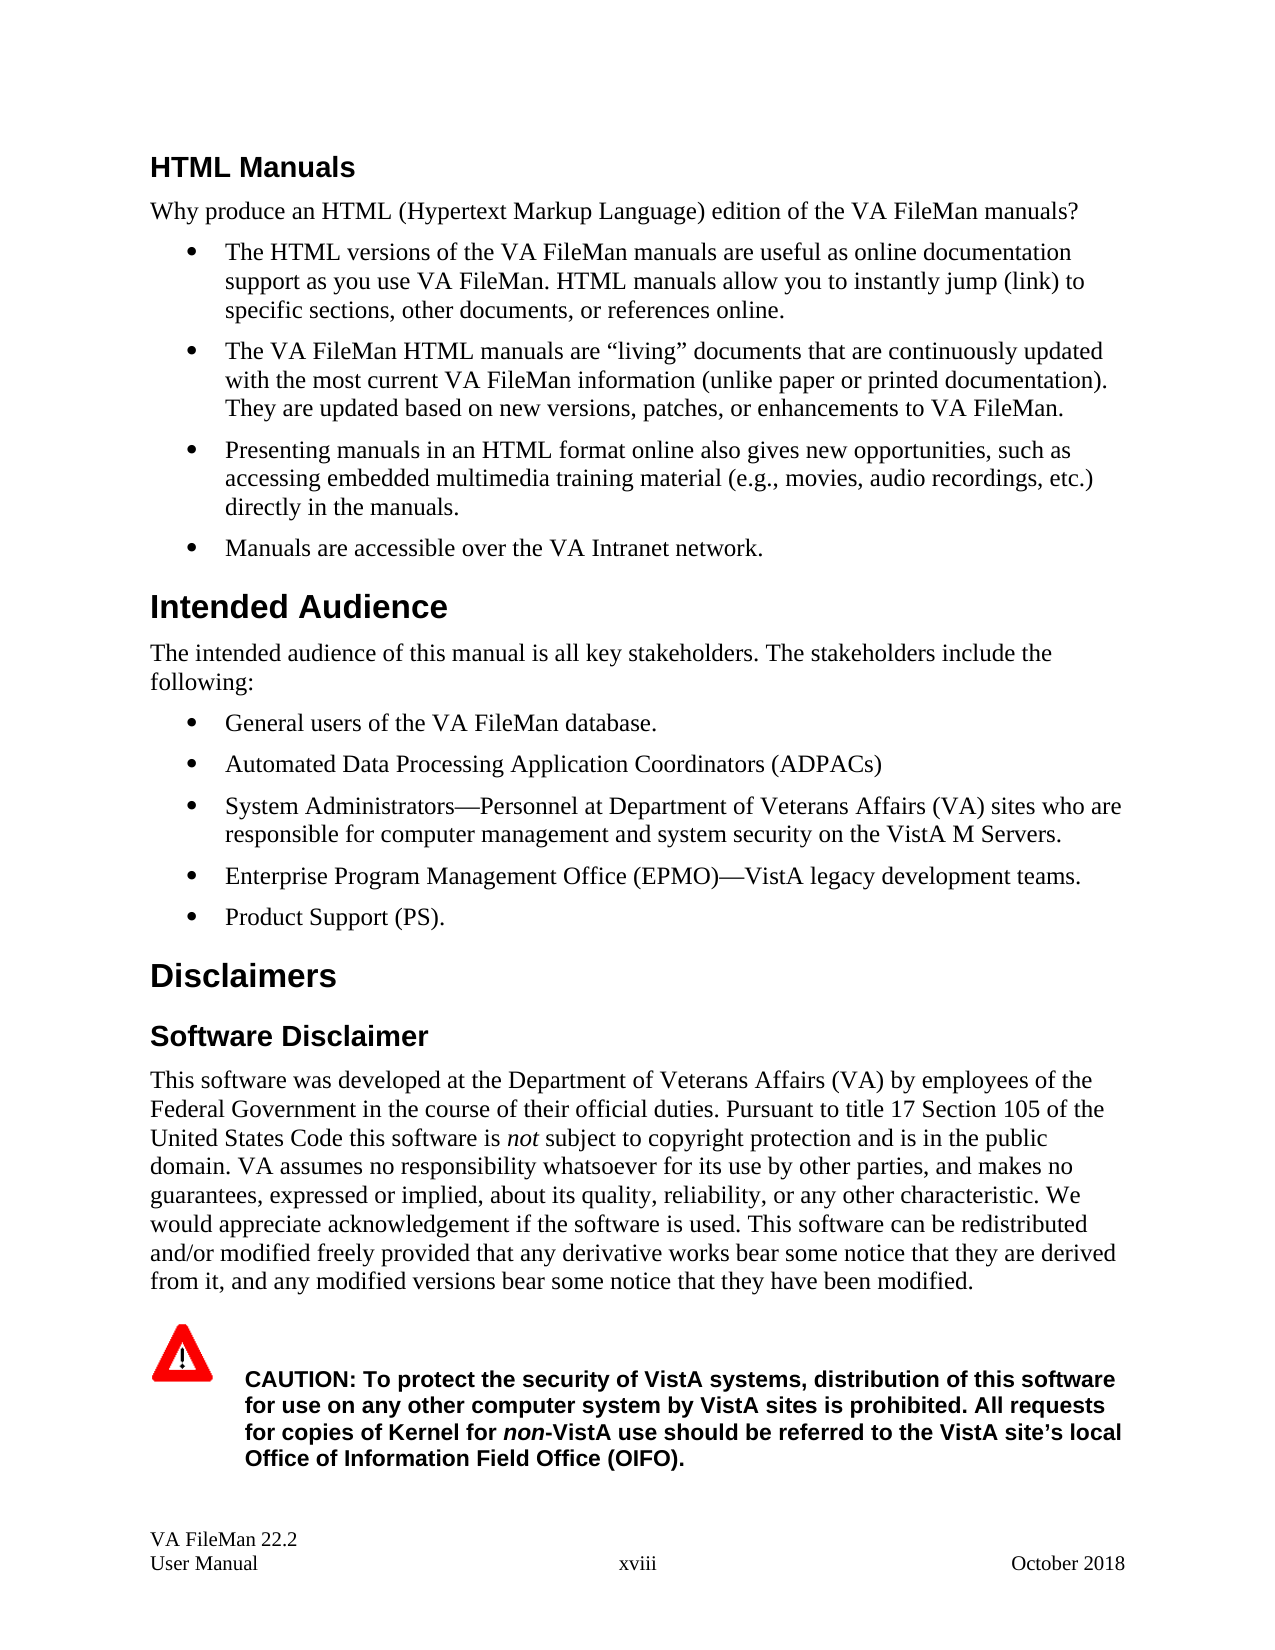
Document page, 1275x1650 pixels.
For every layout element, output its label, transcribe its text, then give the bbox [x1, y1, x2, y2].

picture [150, 1320, 218, 1388]
list Product Support (PS). [187, 902, 1125, 931]
list Automated Data Processing Application Coordinators (ADPACs) [187, 749, 1125, 778]
list System Administrators—Personnel at Department of Veterans Affairs (VA) sites who are responsible for computer management and system security on the VistA M Servers. [187, 791, 1125, 848]
list The VA FileMan HTML manuals are “living” documents that are continuously updated with the most current VA FileMan information (unlike paper or printed documentation). They are updated based on new versions, patches, or enhancements to VA FileMan. [187, 336, 1125, 422]
text The intended audience of this manual is all key stakeholders. The stakeholders include the following: [150, 638, 1125, 696]
text CAUTION: To protect the security of VistA systems, distribution of this software for use on any other computer system by VistA sites is prohibited. All requests for copies of Kernel for non-VistA use should be referred to the VistA site’s local Office of Information Field Office (OIFO). [150, 1320, 1125, 1471]
list Presenting manuals in an HTML format online also gives new opportunities, such as accessing embedded multimedia training material (e.g., movies, audio recordings, etc.) directly in the manuals. [187, 435, 1125, 521]
subtitle HTML Manuals [150, 150, 1125, 183]
list Enterprise Program Management Office (EPMO)—VistA legacy development teams. [187, 861, 1125, 889]
text This software was developed at the Department of Veterans Affairs (VA) by employees of the Federal Government in the course of their official duties. Pursuant to title 17 Section 105 of the United States Code this software is not subject to copyright protection and is in the public domain. VA assumes no responsibility whatsoever for its use by other parties, and makes no guarantees, expressed or implied, about its quality, reliability, or any other characteristic. We would appreciate acknowledgement if the software is used. This software can be redistributed and/or modified freely provided that any derivative works bear some notice that they are derived from it, and any modified versions bear some notice that they have been modified. [150, 1065, 1125, 1295]
list General users of the VA FileMan database. [187, 708, 1125, 737]
subtitle Disclaimers [150, 956, 1125, 994]
list Manuals are accessible over the VA Intranet network. [187, 533, 1125, 562]
text Why produce an HTML (Hypertext Markup Language) edition of the VA FileMan manuals? [150, 196, 1125, 225]
subtitle Software Disclaimer [150, 1019, 1125, 1053]
subtitle Intended Audience [150, 587, 1125, 626]
list The HTML versions of the VA FileMan manuals are useful as online documentation support as you use VA FileMan. HTML manuals allow you to instantly jump (link) to specific sections, other documents, or references online. [187, 237, 1125, 323]
